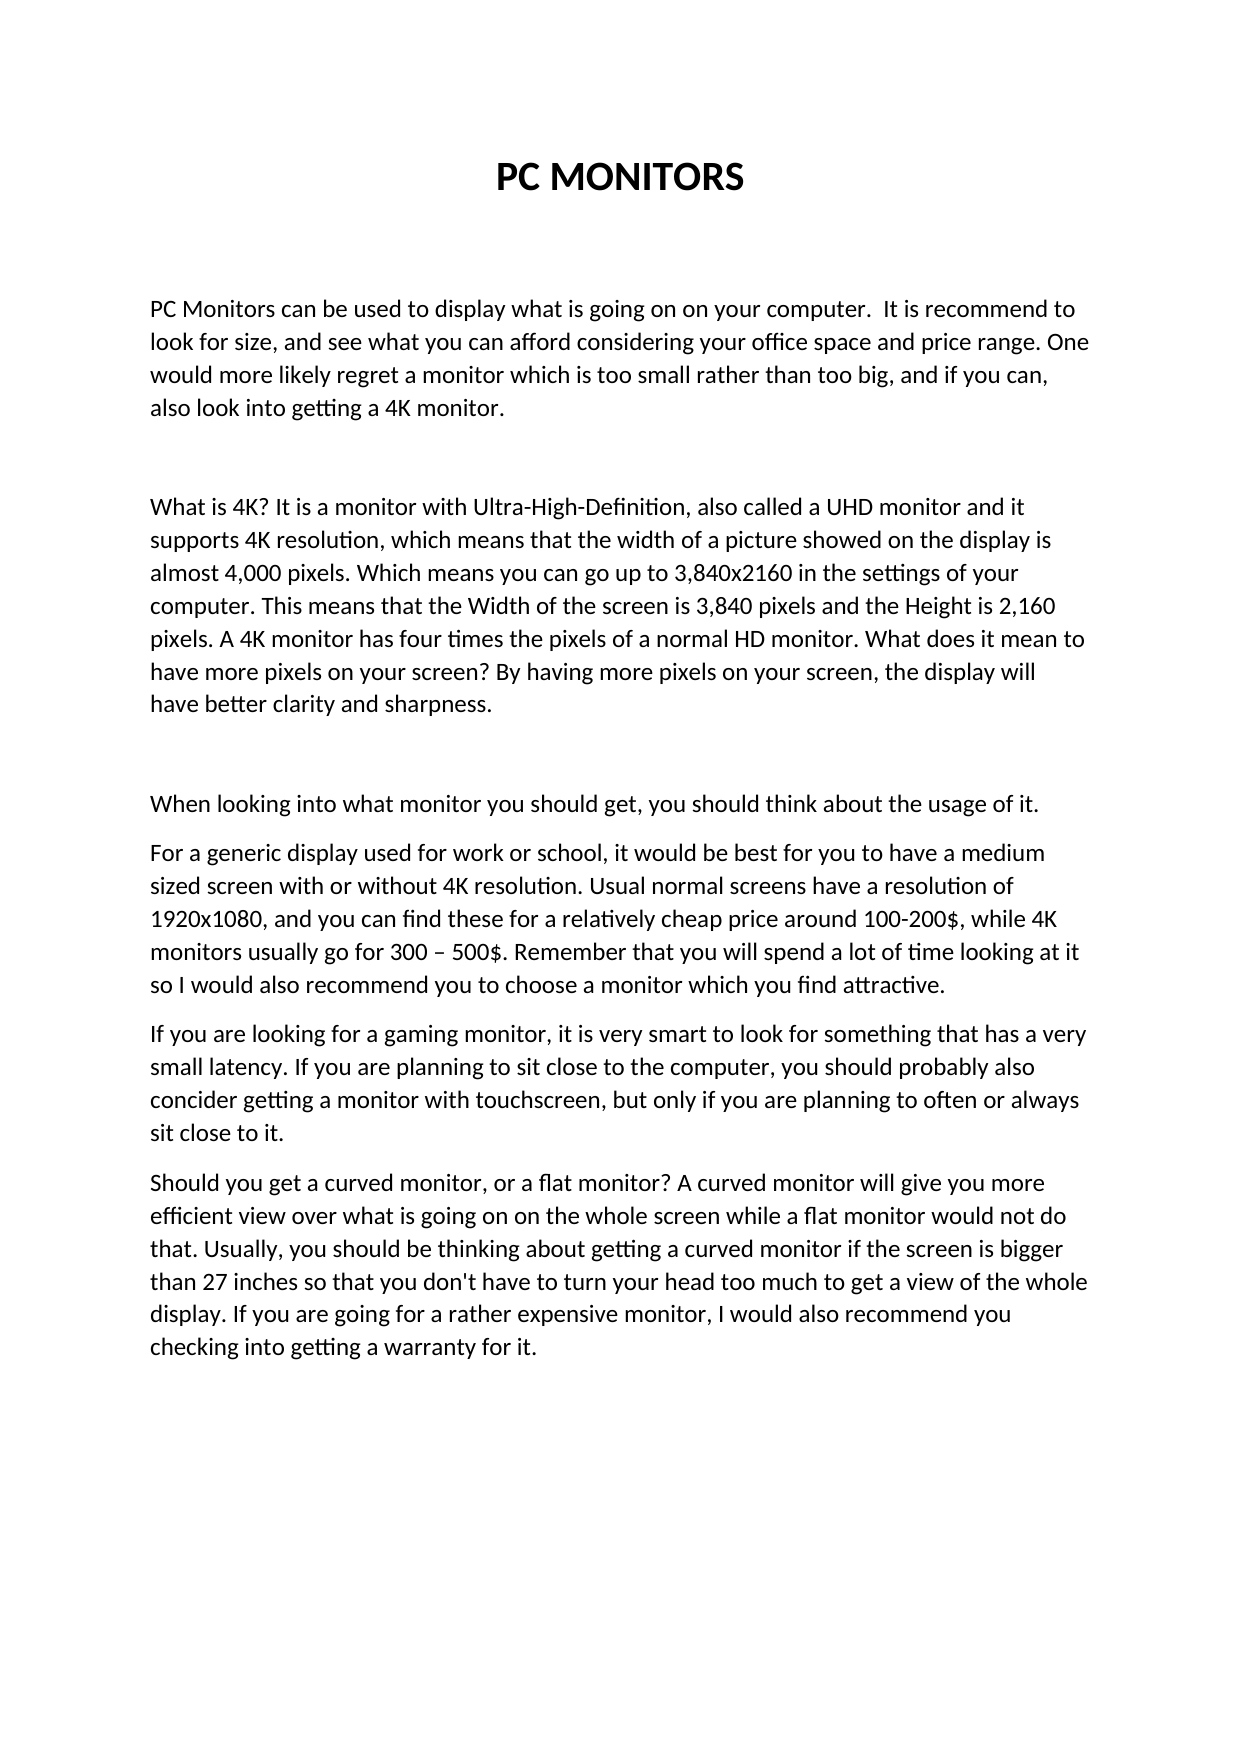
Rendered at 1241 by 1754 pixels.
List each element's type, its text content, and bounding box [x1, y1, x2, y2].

text What is 4K? It is a monitor with Ultra-High-Definition, also called a UHD monitor and it supports 4K resolution, which means that the width of a picture showed on the display is almost 4,000 pixels. Which means you can go up to 3,840x2160 in the settings of your computer. This means that the Width of the screen is 3,840 pixels and the Height is 2,160 pixels. A 4K monitor has four times the pixels of a normal HD monitor. What does it mean to have more pixels on your screen? By having more pixels on your screen, the display will have better clarity and sharpness. [150, 491, 1090, 719]
text For a generic display used for work or school, it would be best for you to have a medium sized screen with or without 4K resolution. Usual normal screens have a resolution of 1920x1080, and you can find these for a relatively cheap price around 100-200$, while 4K monitors usually go for 300 – 500$. Remember that you will spend a lot of time looking at it so I would also recommend you to choose a monitor which you find attractive. [150, 837, 1090, 999]
text PC Monitors can be used to display what is going on on your computer. It is recommend to look for size, and see what you can afford considering your office space and price range. One would more likely regret a monitor which is too small rather than too big, and if you can, also look into getting a 4K monitor. [150, 293, 1090, 422]
text When looking into what monitor you should get, you should think about the usage of it. [150, 788, 1090, 818]
text Should you get a curved monitor, or a flat monitor? A curved monitor will give you more efficient view over what is going on on the whole screen while a flat monitor would not do that. Usually, you should be thinking about getting a curved monitor if the screen is bigger than 27 inches so that you don't have to turn your head too much to get a view of the whole display. If you are going for a rather expensive monitor, I would also recommend you checking into getting a warranty for it. [150, 1167, 1090, 1362]
text PC MONITORS [150, 150, 1090, 201]
text If you are looking for a gaming monitor, it is very smart to look for something that has a very small latency. If you are planning to sit close to the computer, you should probably also concider getting a monitor with touchscreen, but only if you are planning to often or always sit close to it. [150, 1018, 1090, 1148]
